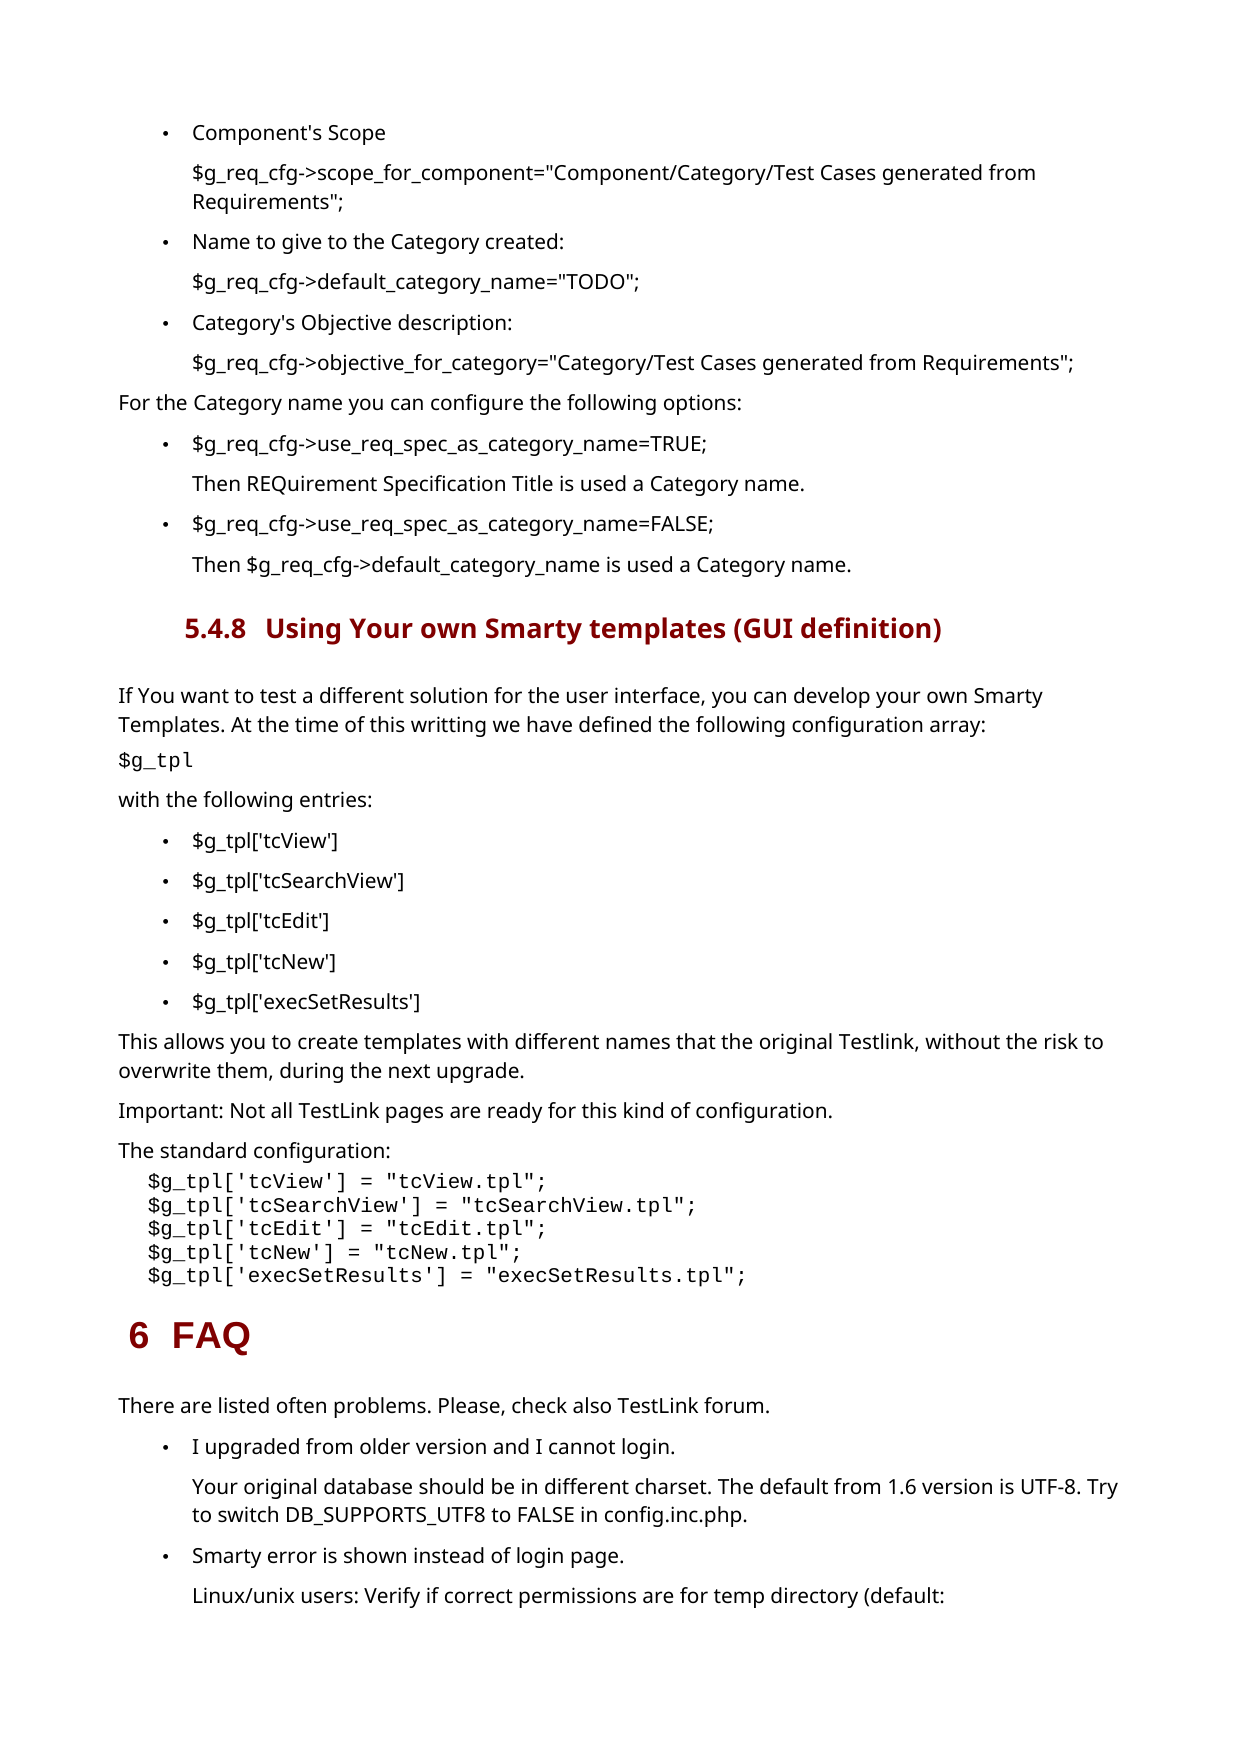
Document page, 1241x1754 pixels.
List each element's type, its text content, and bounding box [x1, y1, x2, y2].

text with the following entries: [118, 786, 1122, 814]
list $g_req_cfg->use_req_spec_as_category_name=FALSE; [162, 509, 1122, 538]
list $g_tpl['execSetResults'] [162, 987, 1122, 1016]
text $g_tpl [118, 750, 1122, 774]
list $g_tpl['tcSearchView'] [162, 866, 1122, 895]
text $g_tpl['tcNew'] = "tcNew.tpl"; [148, 1242, 1122, 1266]
text The standard configuration: [118, 1137, 1122, 1165]
list $g_tpl['tcNew'] [162, 947, 1122, 975]
list Then REQuirement Specification Title is used a Category name. [162, 469, 1122, 497]
list $g_req_cfg->scope_for_component="Component/Category/Test Cases generated from Requirements"; [162, 158, 1122, 215]
subtitle Using Your own Smarty templates (GUI definition) [177, 609, 1122, 646]
list Smarty error is shown instead of login page. [162, 1541, 1122, 1569]
text $g_tpl['tcView'] = "tcView.tpl"; [148, 1171, 1122, 1194]
text There are listed often problems. Please, check also TestLink forum. [118, 1391, 1122, 1420]
list Name to give to the Category created: [162, 227, 1122, 256]
subtitle FAQ [118, 1314, 1122, 1356]
list Your original database should be in different charset. The default from 1.6 version is UTF-8. Try to switch DB_SUPPORTS_UTF8 to FALSE in config.inc.php. [162, 1472, 1122, 1529]
list $g_req_cfg->default_category_name="TODO"; [162, 267, 1122, 296]
text Important: Not all TestLink pages are ready for this kind of configuration. [118, 1096, 1122, 1125]
list Category's Objective description: [162, 308, 1122, 336]
text For the Category name you can configure the following options: [118, 388, 1122, 417]
text If You want to test a different solution for the user interface, you can develop your own Smarty Templates. At the time of this writting we have defined the following configuration array: [118, 681, 1122, 738]
list $g_tpl['tcEdit'] [162, 907, 1122, 935]
list Then $g_req_cfg->default_category_name is used a Category name. [162, 550, 1122, 578]
list $g_req_cfg->objective_for_category="Category/Test Cases generated from Requirements"; [162, 348, 1122, 377]
list I upgraded from older version and I cannot login. [162, 1432, 1122, 1460]
text $g_tpl['tcEdit'] = "tcEdit.tpl"; [148, 1218, 1122, 1242]
text This allows you to create templates with different names that the original Testlink, without the risk to overwrite them, during the next upgrade. [118, 1027, 1122, 1084]
text $g_tpl['tcSearchView'] = "tcSearchView.tpl"; [148, 1194, 1122, 1218]
list $g_req_cfg->use_req_spec_as_category_name=TRUE; [162, 429, 1122, 457]
list Component's Scope [162, 118, 1122, 147]
text $g_tpl['execSetResults'] = "execSetResults.tpl"; [148, 1266, 1122, 1289]
list $g_tpl['tcView'] [162, 826, 1122, 854]
list Linux/unix users: Verify if correct permissions are for temp directory (default: [162, 1581, 1122, 1609]
